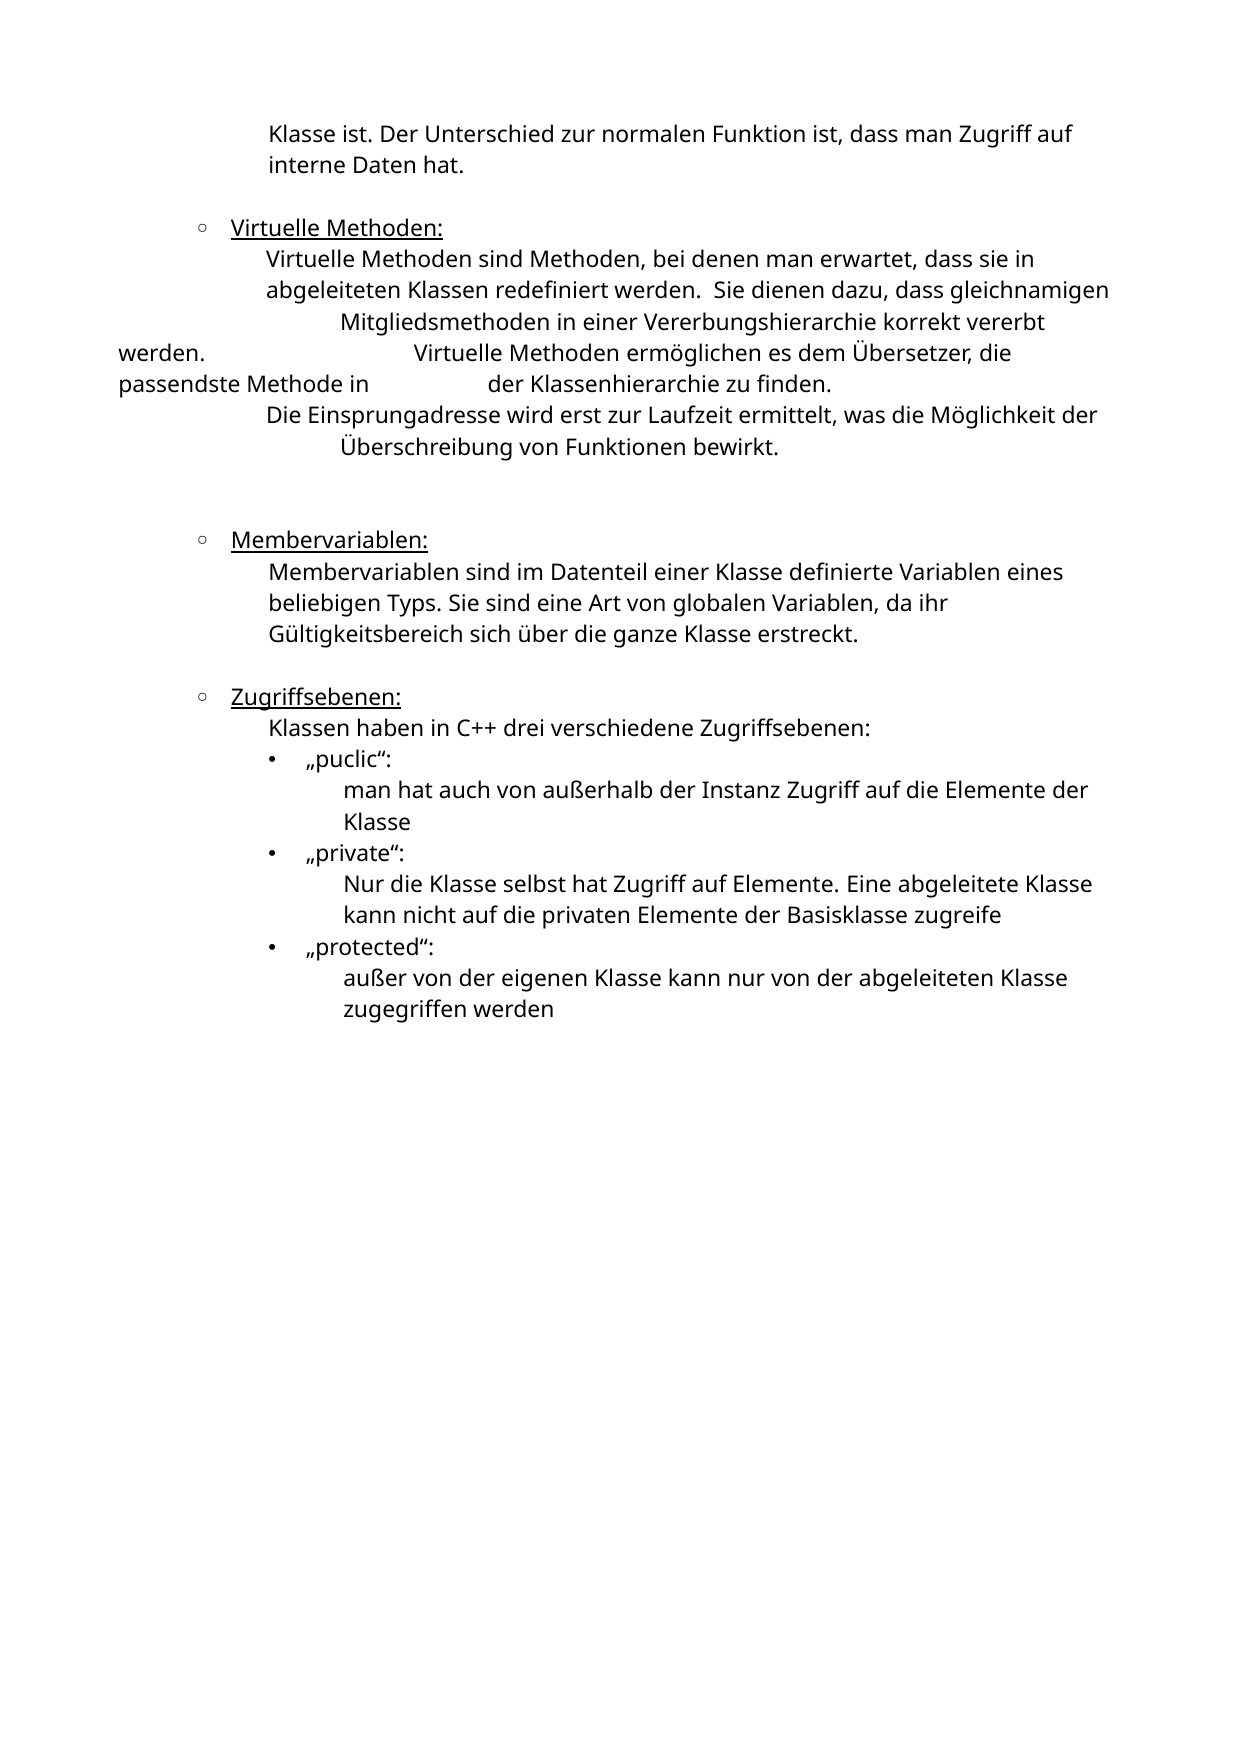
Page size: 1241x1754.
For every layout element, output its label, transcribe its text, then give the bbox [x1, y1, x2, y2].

list Klassen haben in C++ drei verschiedene Zugriffsebenen: [231, 712, 1122, 743]
text abgeleiteten Klassen redefiniert werden. Sie dienen dazu, dass gleichnamigen Mitgliedsmethoden in einer Vererbungshierarchie korrekt vererbt werden. Virtuelle Methoden ermöglichen es dem Übersetzer, die passendste Methode in der Klassenhierarchie zu finden. [118, 274, 1122, 399]
list Zugriffsebenen: [193, 681, 1122, 712]
list Nur die Klasse selbst hat Zugriff auf Elemente. Eine abgeleitete Klasse kann nicht auf die privaten Elemente der Basisklasse zugreife [306, 868, 1122, 931]
list „protected“: [268, 931, 1122, 962]
list außer von der eigenen Klasse kann nur von der abgeleiteten Klasse zugegriffen werden [306, 962, 1122, 1024]
text Virtuelle Methoden sind Methoden, bei denen man erwartet, dass sie in [118, 243, 1122, 274]
list Membervariablen: [193, 524, 1122, 556]
list man hat auch von außerhalb der Instanz Zugriff auf die Elemente der Klasse [306, 774, 1122, 837]
list „puclic“: [268, 743, 1122, 774]
text Die Einsprungadresse wird erst zur Laufzeit ermittelt, was die Möglichkeit der Überschreibung von Funktionen bewirkt. [118, 399, 1122, 462]
list Klasse ist. Der Unterschied zur normalen Funktion ist, dass man Zugriff auf interne Daten hat. [231, 118, 1122, 181]
list Membervariablen sind im Datenteil einer Klasse definierte Variablen eines beliebigen Typs. Sie sind eine Art von globalen Variablen, da ihr Gültigkeitsbereich sich über die ganze Klasse erstreckt. [231, 556, 1122, 649]
list „private“: [268, 837, 1122, 868]
list Virtuelle Methoden: [193, 212, 1122, 243]
